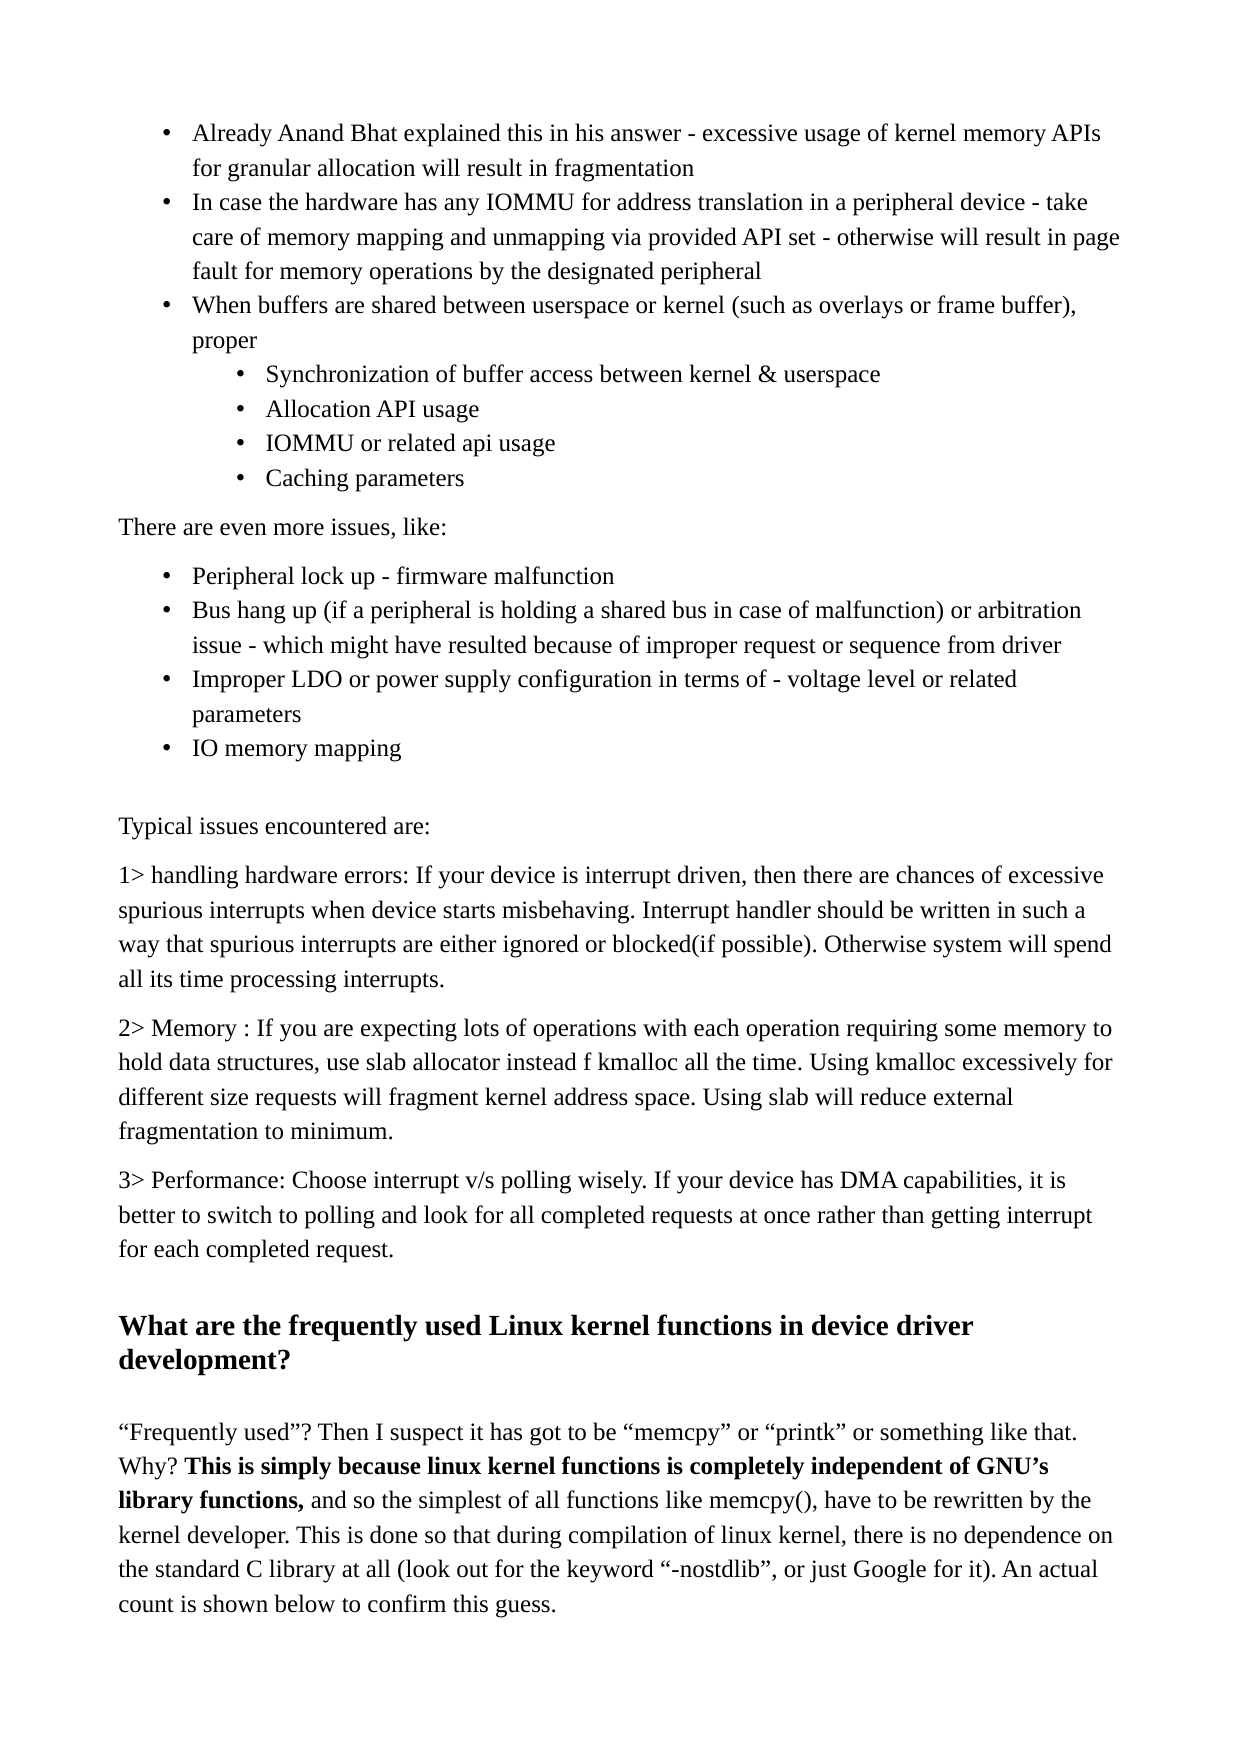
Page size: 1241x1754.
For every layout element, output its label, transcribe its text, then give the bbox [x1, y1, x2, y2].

list Improper LDO or power supply configuration in terms of - voltage level or related parameters [162, 664, 1122, 728]
list IOMMU or related api usage [236, 428, 1122, 457]
subtitle What are the frequently used Linux kernel functions in device driver development? [118, 1308, 1122, 1375]
list In case the hardware has any IOMMU for address translation in a peripheral device - take care of memory mapping and unmapping via provided API set - otherwise will result in page fault for memory operations by the designated peripheral [162, 187, 1122, 285]
list Allocation API usage [236, 394, 1122, 423]
text 2> Memory : If you are expecting lots of operations with each operation requiring some memory to hold data structures, use slab allocator instead f kmalloc all the time. Using kmalloc excessively for different size requests will fragment kernel address space. Using slab will reduce external fragmentation to minimum. [118, 1013, 1122, 1145]
list IO memory mapping [162, 733, 1122, 762]
list Peripheral lock up - firmware malfunction [162, 561, 1122, 590]
list Caching parameters [236, 463, 1122, 492]
list Synchronization of buffer access between kernel & userspace [236, 359, 1122, 388]
text There are even more issues, like: [118, 512, 1122, 541]
list When buffers are shared between userspace or kernel (such as overlays or frame buffer), proper [162, 291, 1122, 354]
text 3> Performance: Choose interrupt v/s polling wisely. If your device has DMA capabilities, it is better to switch to polling and look for all completed requests at once rather than getting interrupt for each completed request. [118, 1165, 1122, 1263]
text 1> handling hardware errors: If your device is interrupt driven, then there are chances of excessive spurious interrupts when device starts misbehaving. Interrupt handler should be written in such a way that spurious interrupts are either ignored or blocked(if possible). Otherwise system will spend all its time processing interrupts. [118, 860, 1122, 992]
list Bus hang up (if a peripheral is holding a shared bus in case of malfunction) or arbitration issue - which might have resulted because of improper request or sequence from driver [162, 596, 1122, 659]
text “Frequently used”? Then I suspect it has got to be “memcpy” or “printk” or something like that. Why? This is simply because linux kernel functions is completely independent of GNU’s library functions, and so the simplest of all functions like memcpy(), have to be rewritten by the kernel developer. This is done so that during compilation of linux kernel, there is no dependence on the standard C library at all (look out for the keyword “-nostdlib”, or just Google for it). An actual count is shown below to confirm this guess. [118, 1417, 1122, 1618]
text Typical issues encountered are: [118, 811, 1122, 840]
list Already Anand Bhat explained this in his answer - excessive usage of kernel memory APIs for granular allocation will result in fragmentation [162, 118, 1122, 181]
